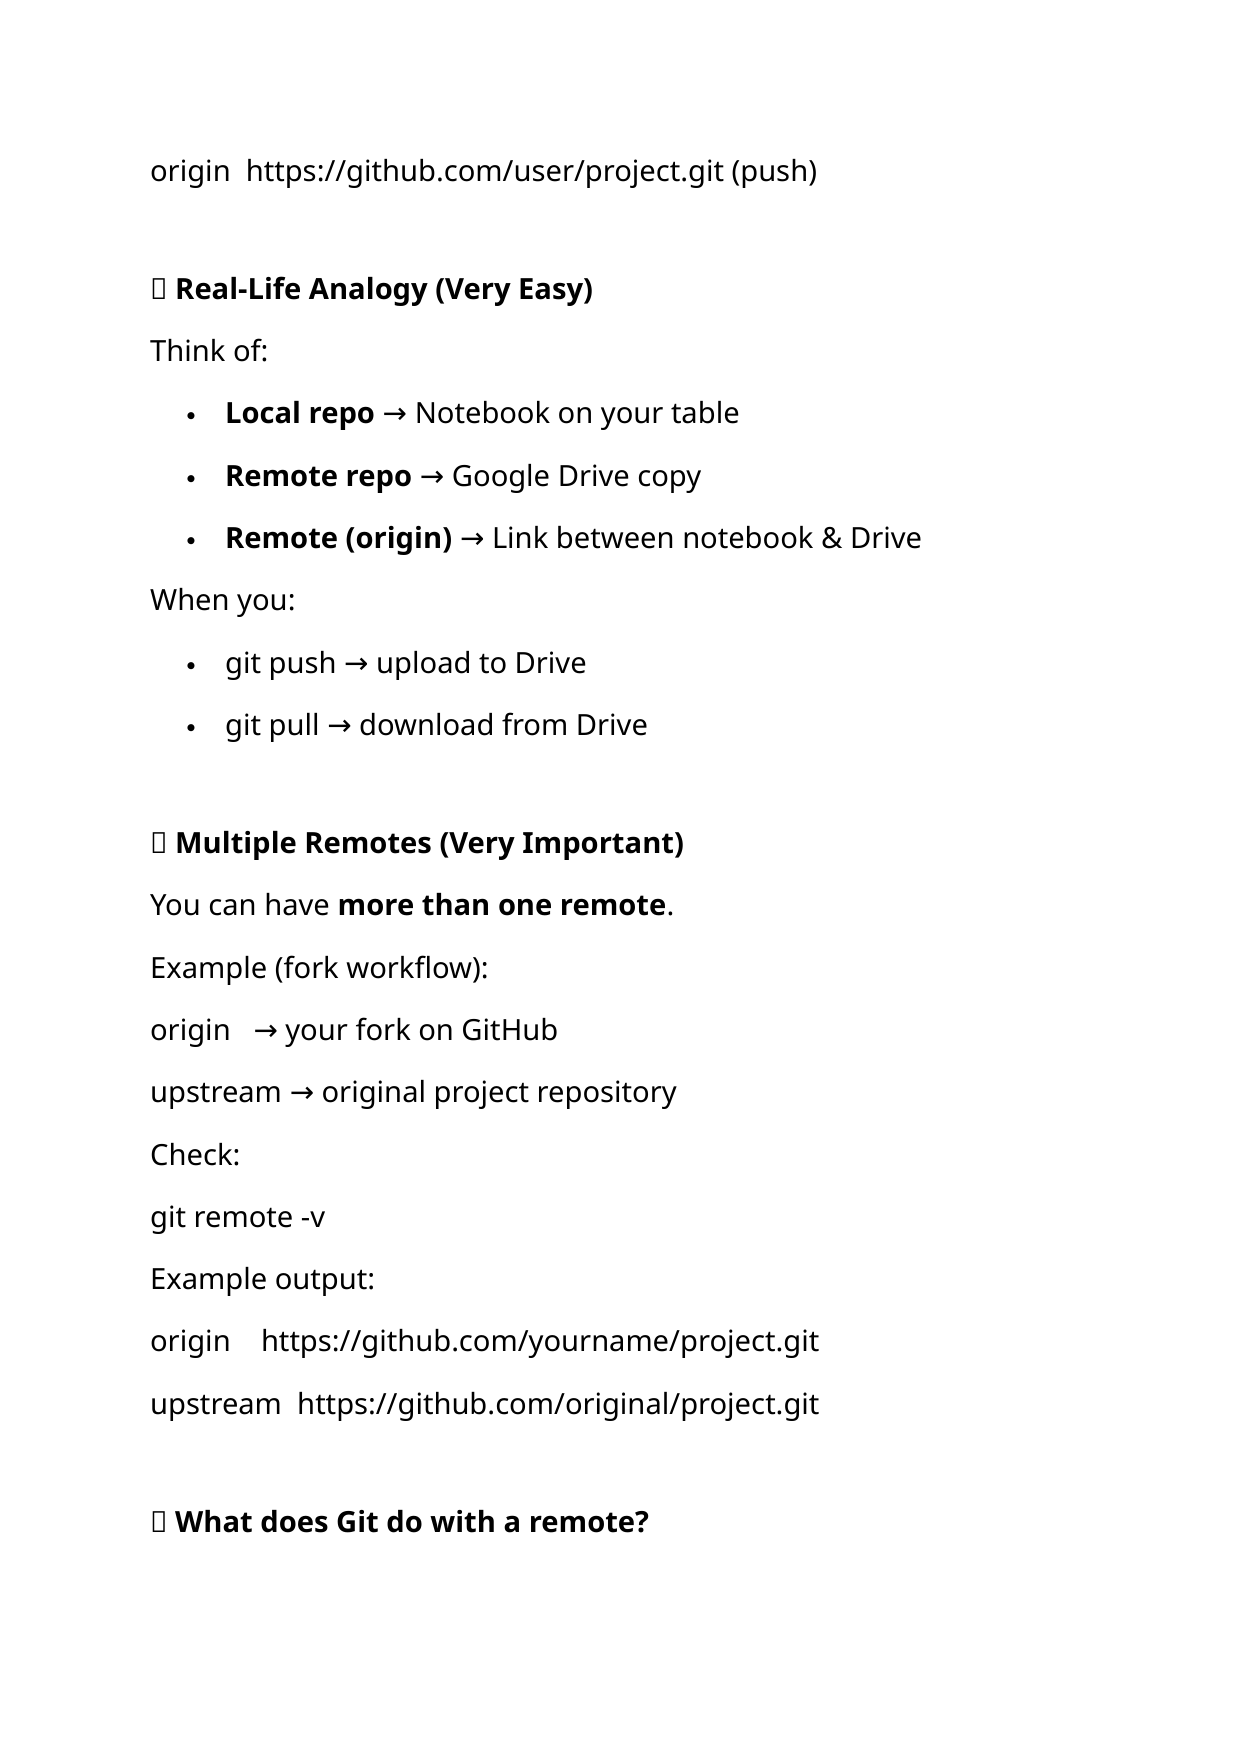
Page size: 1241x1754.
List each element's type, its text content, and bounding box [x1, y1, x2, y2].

list git pull → download from Drive [187, 704, 1090, 744]
list git push → upload to Drive [187, 642, 1090, 682]
text You can have more than one remote. [150, 884, 1090, 924]
text Example output: [150, 1258, 1090, 1298]
list Remote (origin) → Link between notebook & Drive [187, 517, 1090, 557]
text 🔹 Real-Life Analogy (Very Easy) [150, 268, 1090, 308]
text Check: [150, 1134, 1090, 1173]
text 🔹 Multiple Remotes (Very Important) [150, 822, 1090, 862]
text origin https://github.com/yourname/project.git [150, 1321, 1090, 1360]
text Example (fork workflow): [150, 947, 1090, 987]
text When you: [150, 579, 1090, 619]
text upstream → original project repository [150, 1071, 1090, 1111]
text Think of: [150, 330, 1090, 370]
text upstream https://github.com/original/project.git [150, 1383, 1090, 1423]
list Local repo → Notebook on your table [187, 393, 1090, 432]
text 🔹 What does Git do with a remote? [150, 1501, 1090, 1541]
list Remote repo → Google Drive copy [187, 455, 1090, 495]
text origin https://github.com/user/project.git (push) [150, 150, 1090, 190]
text origin → your fork on GitHub [150, 1009, 1090, 1049]
text git remote -v [150, 1196, 1090, 1236]
